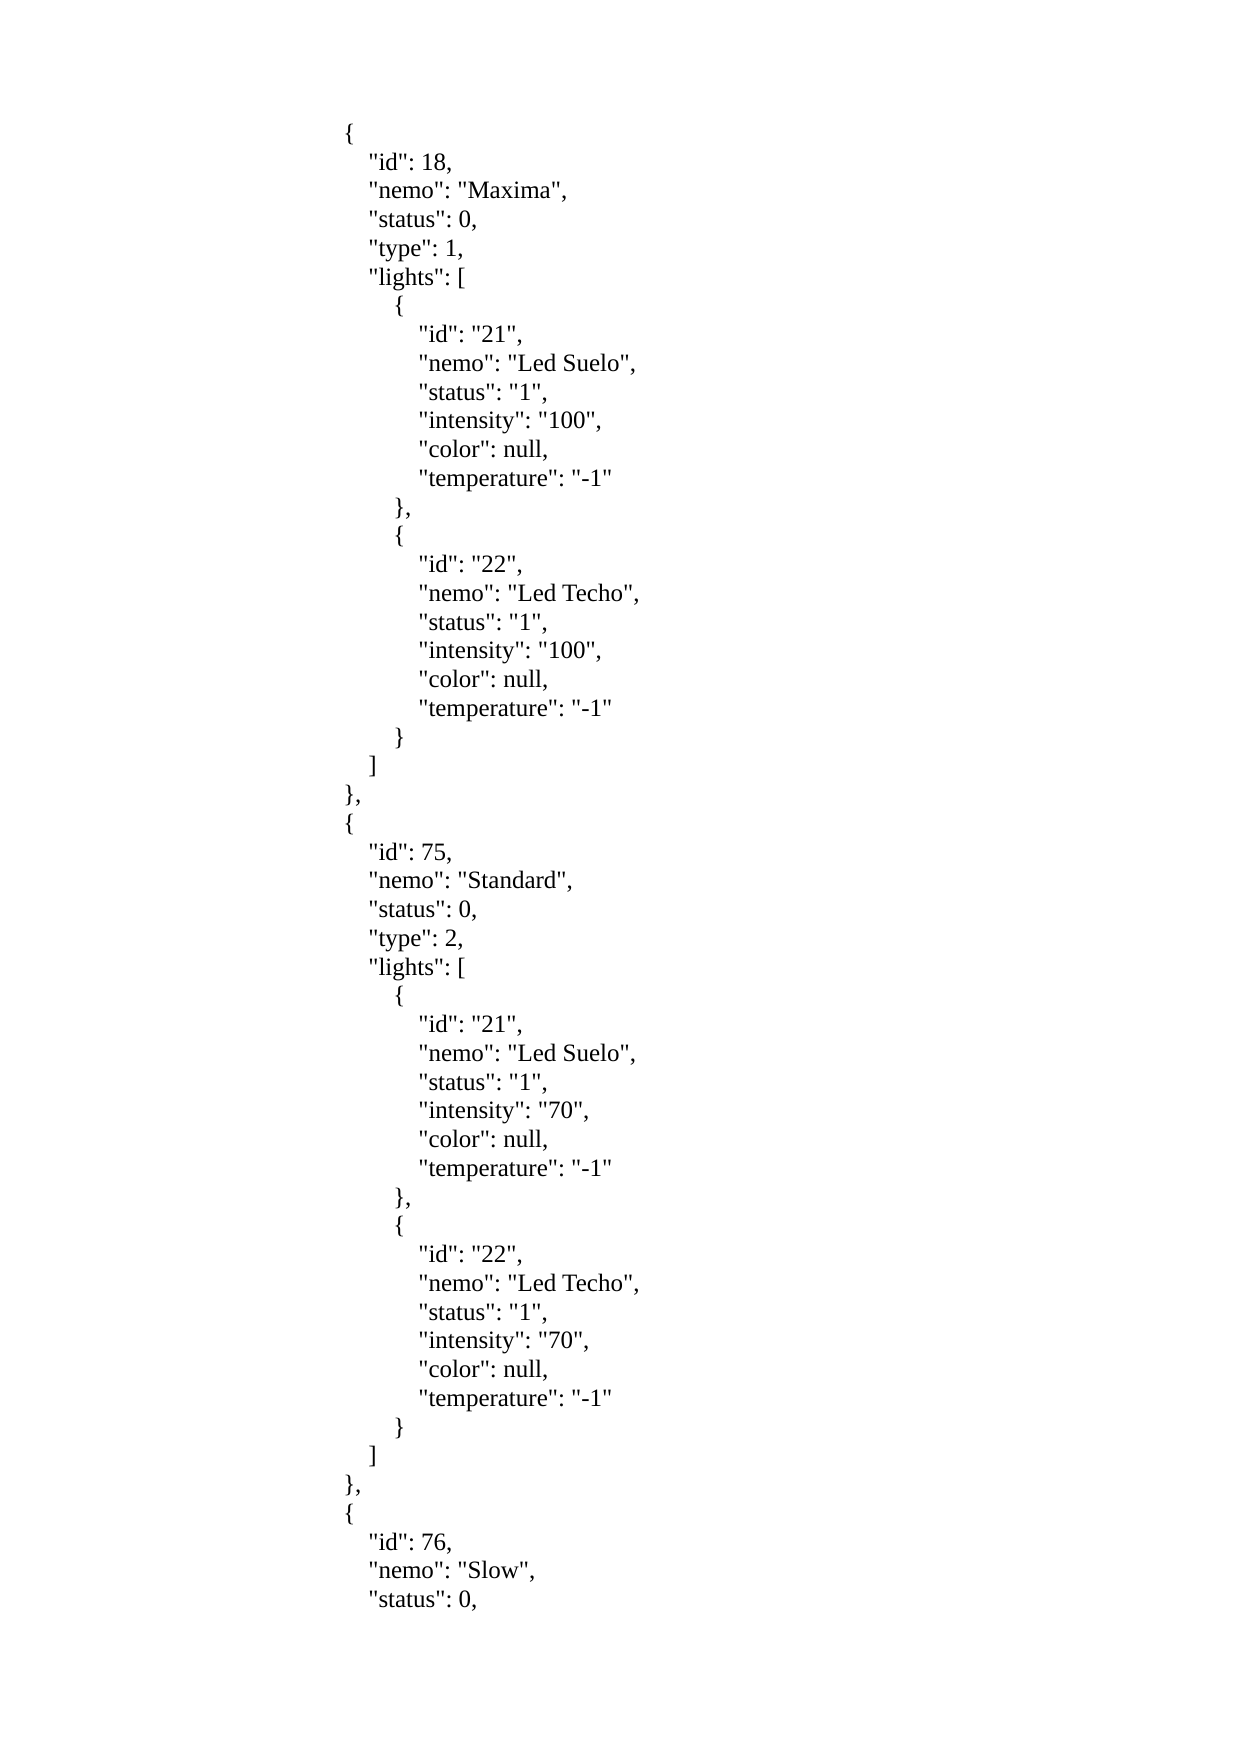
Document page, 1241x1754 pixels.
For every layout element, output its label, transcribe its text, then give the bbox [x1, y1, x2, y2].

text "color": null, [118, 664, 1122, 693]
text { [118, 521, 1122, 549]
text "temperature": "-1" [118, 463, 1122, 492]
text "status": 0, [118, 204, 1122, 233]
text "id": 75, [118, 837, 1122, 866]
text "status": 0, [118, 1584, 1122, 1613]
text "nemo": "Led Techo", [118, 578, 1122, 607]
text }, [118, 492, 1122, 521]
text "nemo": "Slow", [118, 1556, 1122, 1584]
text "status": "1", [118, 1297, 1122, 1326]
text "status": "1", [118, 1067, 1122, 1096]
text { [118, 808, 1122, 837]
text { [118, 291, 1122, 319]
text "color": null, [118, 1124, 1122, 1153]
text "type": 2, [118, 923, 1122, 952]
text "id": "21", [118, 1009, 1122, 1038]
text "intensity": "70", [118, 1096, 1122, 1124]
text "status": "1", [118, 607, 1122, 636]
text ] [118, 1441, 1122, 1469]
text { [118, 981, 1122, 1009]
text "nemo": "Led Suelo", [118, 1038, 1122, 1067]
text { [118, 1498, 1122, 1527]
text "nemo": "Led Techo", [118, 1268, 1122, 1297]
text "intensity": "100", [118, 406, 1122, 434]
text "color": null, [118, 434, 1122, 463]
text "id": 76, [118, 1527, 1122, 1556]
text "id": "22", [118, 1239, 1122, 1268]
text }, [118, 1182, 1122, 1211]
text "lights": [ [118, 262, 1122, 291]
text "lights": [ [118, 952, 1122, 981]
text "temperature": "-1" [118, 1383, 1122, 1412]
text ] [118, 751, 1122, 779]
text { [118, 1211, 1122, 1239]
text "id": 18, [118, 147, 1122, 176]
text "color": null, [118, 1354, 1122, 1383]
text "intensity": "100", [118, 636, 1122, 664]
text }, [118, 779, 1122, 808]
text "type": 1, [118, 233, 1122, 262]
text "status": 0, [118, 894, 1122, 923]
text }, [118, 1469, 1122, 1498]
text "temperature": "-1" [118, 693, 1122, 722]
text "temperature": "-1" [118, 1153, 1122, 1182]
text "nemo": "Standard", [118, 866, 1122, 894]
text { [118, 118, 1122, 147]
text "id": "21", [118, 319, 1122, 348]
text } [118, 1412, 1122, 1441]
text "id": "22", [118, 549, 1122, 578]
text "nemo": "Led Suelo", [118, 348, 1122, 377]
text "intensity": "70", [118, 1326, 1122, 1354]
text "status": "1", [118, 377, 1122, 406]
text "nemo": "Maxima", [118, 176, 1122, 204]
text } [118, 722, 1122, 751]
